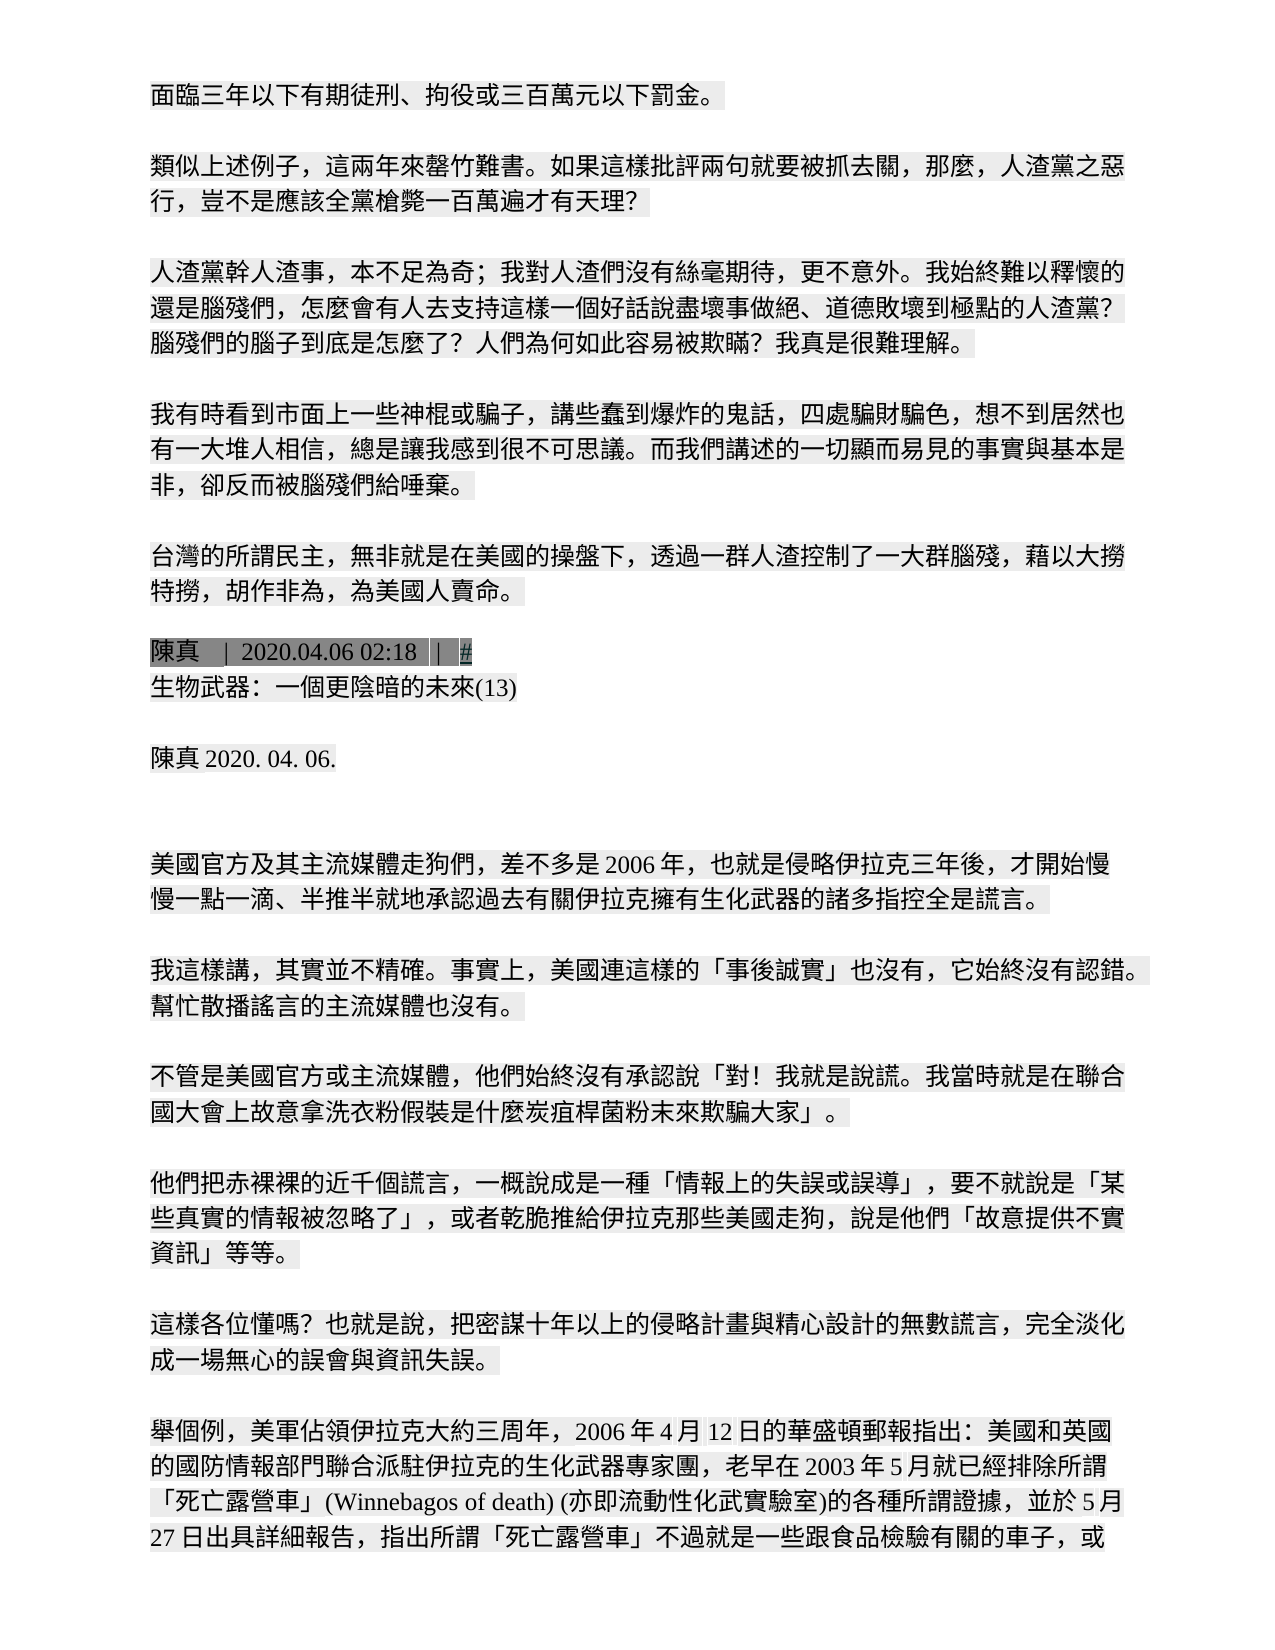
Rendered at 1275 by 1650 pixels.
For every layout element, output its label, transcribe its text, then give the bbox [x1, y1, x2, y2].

text 生物武器：一個更陰暗的未來(13) 陳真2020. 04. 06. 美國官方及其主流媒體走狗們，差不多是2006年，也就是侵略伊拉克三年後，才開始慢慢一點一滴、半推半就地承認過去有關伊拉克擁有生化武器的諸多指控全是謊言。 我這樣講，其實並不精確。事實上，美國連這樣的「事後誠實」也沒有，它始終沒有認錯。幫忙散播謠言的主流媒體也沒有。 不管是美國官方或主流媒體，他們始終沒有承認說「對！我就是說謊。我當時就是在聯合國大會上故意拿洗衣粉假裝是什麼炭疽桿菌粉末來欺騙大家」。 他們把赤裸裸的近千個謊言，一概說成是一種「情報上的失誤或誤導」，要不就說是「某些真實的情報被忽略了」，或者乾脆推給伊拉克那些美國走狗，說是他們「故意提供不實資訊」等等。 這樣各位懂嗎？也就是說，把密謀十年以上的侵略計畫與精心設計的無數謊言，完全淡化成一場無心的誤會與資訊失誤。 舉個例，美軍佔領伊拉克大約三周年，2006年4月12日的華盛頓郵報指出：美國和英國的國防情報部門聯合派駐伊拉克的生化武器專家團，老早在2003年5月就已經排除所謂「死亡露營車」(Winnebagos of death) (亦即流動性化武實驗室)的各種所謂證據，並於5月27日出具詳細報告，指出所謂「死亡露營車」不過就是一些跟食品檢驗有關的車子，或是一些氣象汽球的充氣裝置等等。 但是，2003年5月29日，也就是該報告出爐後兩天，布希卻竟然再度對外公然撒謊說「關於伊拉克的致命性流動化武實驗室，美國已找到證據」。但是你看，該報導卻說，這些國防情報部的化武專家證詞被布希政府給「忽略了」(ignored)。他媽的這叫做「忽略」嗎？這就像人渣黨利用總統專機走私一樣，他不說走私，而叫「超帶」。 我想說的是，美國撒了一千個謊言藉以入侵、佔領伊拉克之事，即便一一拆穿，但始終沒有認錯，而是採取這樣一種推諉、淡化的方式來矇混過去。而且，事隔多年，人們的記憶與情感早已逐漸淡忘。 簡單說就是：主流媒體一開始先是配合美國政府，瘋狂地撒下無數漫天大謊，然後事隔多年，再慢慢用小篇幅報導，把它淡化成一種「情報上的疏忽」或「走狗們的誤導」，甚至講得好像美國很無辜似的。 尤有甚者，當他們事後淡化、推諉這些謊言時，甚至照樣還是把「尋找伊拉克的化武實驗室」給講得好像是什麼「尚待繼續努力的艱難任務」似的，甚至還會附上一些類似像這樣的圖片，加強驚悚與聳動感，繼續誤導讀者： https://bit.ly/3aLBMmm 這樣一種「尚待繼續努力」的艱難任務，其實早在一開始就埋下伏筆。Richard Spertzel 以美國派駐聯合國的首席武檢官之尊，打從一開始撒謊說伊拉克不但擁有生化武器，而且擁有超美趕俄的「分隔化」化武能力時，就已經等於說，美國永遠都能以此為藉口不斷進行指控。 「死亡露營車」(Winnebagos of death) 這個當年熱門的驚悚辭彙是怎麼來的呢？如我上一篇所說，就是因為這位Richard Spertzel 所提出的一個說法，指控伊拉克擁有「分隔化」(即小型化) 化武能力。如他自己所說，這意味著「你不但必須同時查緝伊拉克的每一棟房子，也必須查緝伊拉克的每一輛車子」，才有可能找到伊拉克擁有生化武器的證據。 在這種鳥話底下，那其實等於說：我永遠都不可能承認伊拉克沒有生化武器；如果我一時沒有證據，那只是因為伊拉克車輛太多了，讓我一時還沒法找到，因為我沒辦法檢查伊拉克的所有車輛： https://bit.ly/3aKalcL 大家聽懂我在說什麼嗎？美國及其主流媒體與無良專家們，不但撒謊，而且圓謊的方式非常厲害且微妙，操弄世人於股掌之上。 美國和英國狼狽為奸，不但撒謊伊拉克擁有化武，還說它「四十五分鐘內就可以對外發射，瞬間殺死數百萬人」。但是，真正拿來做為發動侵略戰爭的藉口卻是「分隔化」化武的能力。 2003年2月5日，美國國務卿Colin Powell 在聯合國安理會，拿著一瓶洗衣粉，假裝是炭疽桿菌粉末，公然宣稱說「在我們精準厚實的情報檔案中，最恐怖的事情之一就是我們擁有第一手的證詞，證明伊拉克擁有流動性化武實驗室。」 就如《Global Security》這篇文章所說：「流動性化武實驗室的說法，正是美國發動侵伊戰爭的一個基本根據。」 https://bit.ly/3aL8ynF 這樣一種瞎掰，讓美國足以長達數年不斷操弄此一謊言；每隔一段時間就用大篇幅高喊「找到了！又找到了！找到伊拉克的生化武器了！」，然後過很長一段時間之後，再用小小的篇幅以及旨在淡化、推諉的說詞來「澄清」說原來是「誤會」、「誤傳」啦、或是「被誤導」，原來只是快餐車，只是汽球充氣機，只是食品檢驗臺，只是麵粉工廠的麵粉等等等。 除了瞎掰「死亡露營車」或「死亡休旅車」之外，英、美兩國還聯手瞎掰「死亡無人機」(drones of death)的說法。比方說，早在侵略伊拉克戰爭前一年，英、美、澳等主流媒體，就開始不斷用「死亡無人機」來煽動世人對於伊拉克的恐懼，比方說，2002年9月6日的《紐約時報》寫著：「伊拉克海珊擁有一系列野蠻殘忍的武器可供使用，其中包括『死亡無人機』的研發最為殘忍，它將發射毀滅性的化學武器與生物武器。」 其實，早在九零年代、第一次波灣戰爭後，西方妖魔化伊拉克的宣傳就不曾一天停止過。舉個例，1998年12月19日英國的BBC如此報導所謂「死亡無人機」(drones of death)： https://bbc.in/3bQ7UW0 「英國國防部長 (日後擔任北約祕書長) 在記者會中表示，海珊將發展攜帶生化武器的死亡無人機，足以攜帶三百公升的炭疽桿菌，迅速殺死數百萬人。英國政府並表示，此一『恐怖武器』的發展能力，已遭到英軍的重創。」 絕大多數人一定都會以為美軍2003年侵略伊拉克是在2001年的 911事件之後才開始布局，其實全然錯誤。美國及英國老早在1991年就不斷入侵伊拉克，天天轟炸，照三餐打，但是媒體完全消音。就這樣轟炸了十二年，旨在消滅伊拉克中東首屈一指的空軍實力，為2003年的地面入侵鋪路。 特別是最後那幾年的轟炸尤其慘烈，以「禁飛區」為名，表面上說是「人道救援任務」，說是要保護庫德族人，實際上卻是長達兩年的時間掩護土耳其五萬軍隊，任其對庫德族人展開大屠殺，殺害至少三萬庫德族人，傷者及難民更是不計其數。 這些事，十幾年來我已經寫過很多，就不多寫了。 [150, 667, 1125, 1552]
text 上個月(三月)下旬，所謂「外交部」網站上說，台灣「援贈友邦巴拉圭百萬防疫口罩」。有人看到這訊息後，在LINE或臉書寫了些字，對此提出批評說台灣自己口罩都不夠用了，怎麼還拿去送人？ 請問大家，這樣的批評到底犯了它媽的什麼法？但是，在人渣黨的指示下，這個網友卻馬上被抓。調查局正事不幹，貪官污吏滿街跑不去抓，卻大力偵辦此一所謂「假新聞」，而且還發佈「偵查報告」說，此一「不實訊息嚴重誤導民眾」，「調查局為穩定民眾不安情緒，並遏止不實訊息破壞政府公信力、影響公共秩序及干擾防疫作業」，故加強偵辦云云。 外交部說，絕不容許造謠。可是，這名網友造了它媽的什麼「謠」？外交部說，百萬口罩送給「友邦」巴拉圭，「是我駐巴拉圭大使館就地進行採購，並非國內輸出，相關款項是在既有的雙邊合作計畫項下勻調，並無額外支出」，因此，如果有人說台灣送口罩給友邦，那就是「造謠」，那就是「誤導民眾」、「製造社會不安情緒」，「破壞政府公信力、影響公共秩序及干擾防疫作業」等等一大堆罪名，必須吃上刑事官司。 這類罪名，請問跟蔣家年代有何不同？這些欺壓百姓之事，請問大家看了有何想法？他媽的這個人渣黨真是卑劣無恥到極點。 昨天，有人製作了一段影片，我不知道是不是底下這一個？ https://bit.ly/2x0NMSx 影片中出現許多明顯違規、疏失或疑似作假的開票流程，以及整個選務各種難以自圓其說的行政疑點，另外還有中研院資料所副研究員馬自恆教授的一些統計分析等等等，質疑總統選舉涉嫌舞弊。如果影片本身沒有造假，沒有移花接木，那麼，憑什麼不能提出各種疑點與證據來質疑？ 我個人並沒有被這些推論或指控所說服，但它畢竟不是空穴來風；我不認為利用一些土法煉鋼式的傳統灌票或作票手法能夠做票做出幾百萬票，但是，影片作者仍然還是根據各種證據來質疑，憑什麼被質疑被糾舉者不認錯、不做澄清、更不接受調查，卻反而能指揮司法來迫害質疑者？藉此殺雞儆猴，使大眾噤聲。 它媽的哪有說人民指出政黨舞弊之處，卻反而要被檢調單位給抓起來治罪之理。它媽的這個人渣黨真是有夠無恥下流，嘴巴講的是人情義理，實際上幹的卻全是傷天害理。 人渣黨說，這位網友的作票質疑，「將使民眾對於政府選務部門失去信心，嚴重撕裂族群，使社會大眾產生對立 」。他媽的除非是腦殘，否則，正常人誰會對曾經教唆書記官偽造文書的人渣黨黨棍李進勇所主持的中選會有信心？至於「撕裂族群，使社會大眾產生對立」，那更是以公帑豢養無數網軍長年以來每天造謠抹黑製造仇恨的人渣黨的最大專長不是嗎？ 更離譜的是統派女俠黃智賢的遭遇 (雖然我並不是很認同她所高舉的民族主義精神)。她前天在臉書上寫說：「台灣出現社區感染，是不是因為你 (衛福部長陳時中) 裝睡？」。竟然因為這樣一句話被警方約談，並威脅若不到案接受偵訊便拘提，說她「散播不實謠言」，面臨三年以下有期徒刑、拘役或三百萬元以下罰金。 類似上述例子，這兩年來罄竹難書。如果這樣批評兩句就要被抓去關，那麼，人渣黨之惡行，豈不是應該全黨槍斃一百萬遍才有天理？ 人渣黨幹人渣事，本不足為奇；我對人渣們沒有絲毫期待，更不意外。我始終難以釋懷的還是腦殘們，怎麼會有人去支持這樣一個好話說盡壞事做絕、道德敗壞到極點的人渣黨？腦殘們的腦子到底是怎麼了？人們為何如此容易被欺瞞？我真是很難理解。 我有時看到市面上一些神棍或騙子，講些蠢到爆炸的鬼話，四處騙財騙色，想不到居然也有一大堆人相信，總是讓我感到很不可思議。而我們講述的一切顯而易見的事實與基本是非，卻反而被腦殘們給唾棄。 台灣的所謂民主，無非就是在美國的操盤下，透過一群人渣控制了一大群腦殘，藉以大撈特撈，胡作非為，為美國人賣命。 [150, 75, 1125, 606]
text 陳真 | 2020.04.06 02:18 | # [150, 631, 1125, 667]
